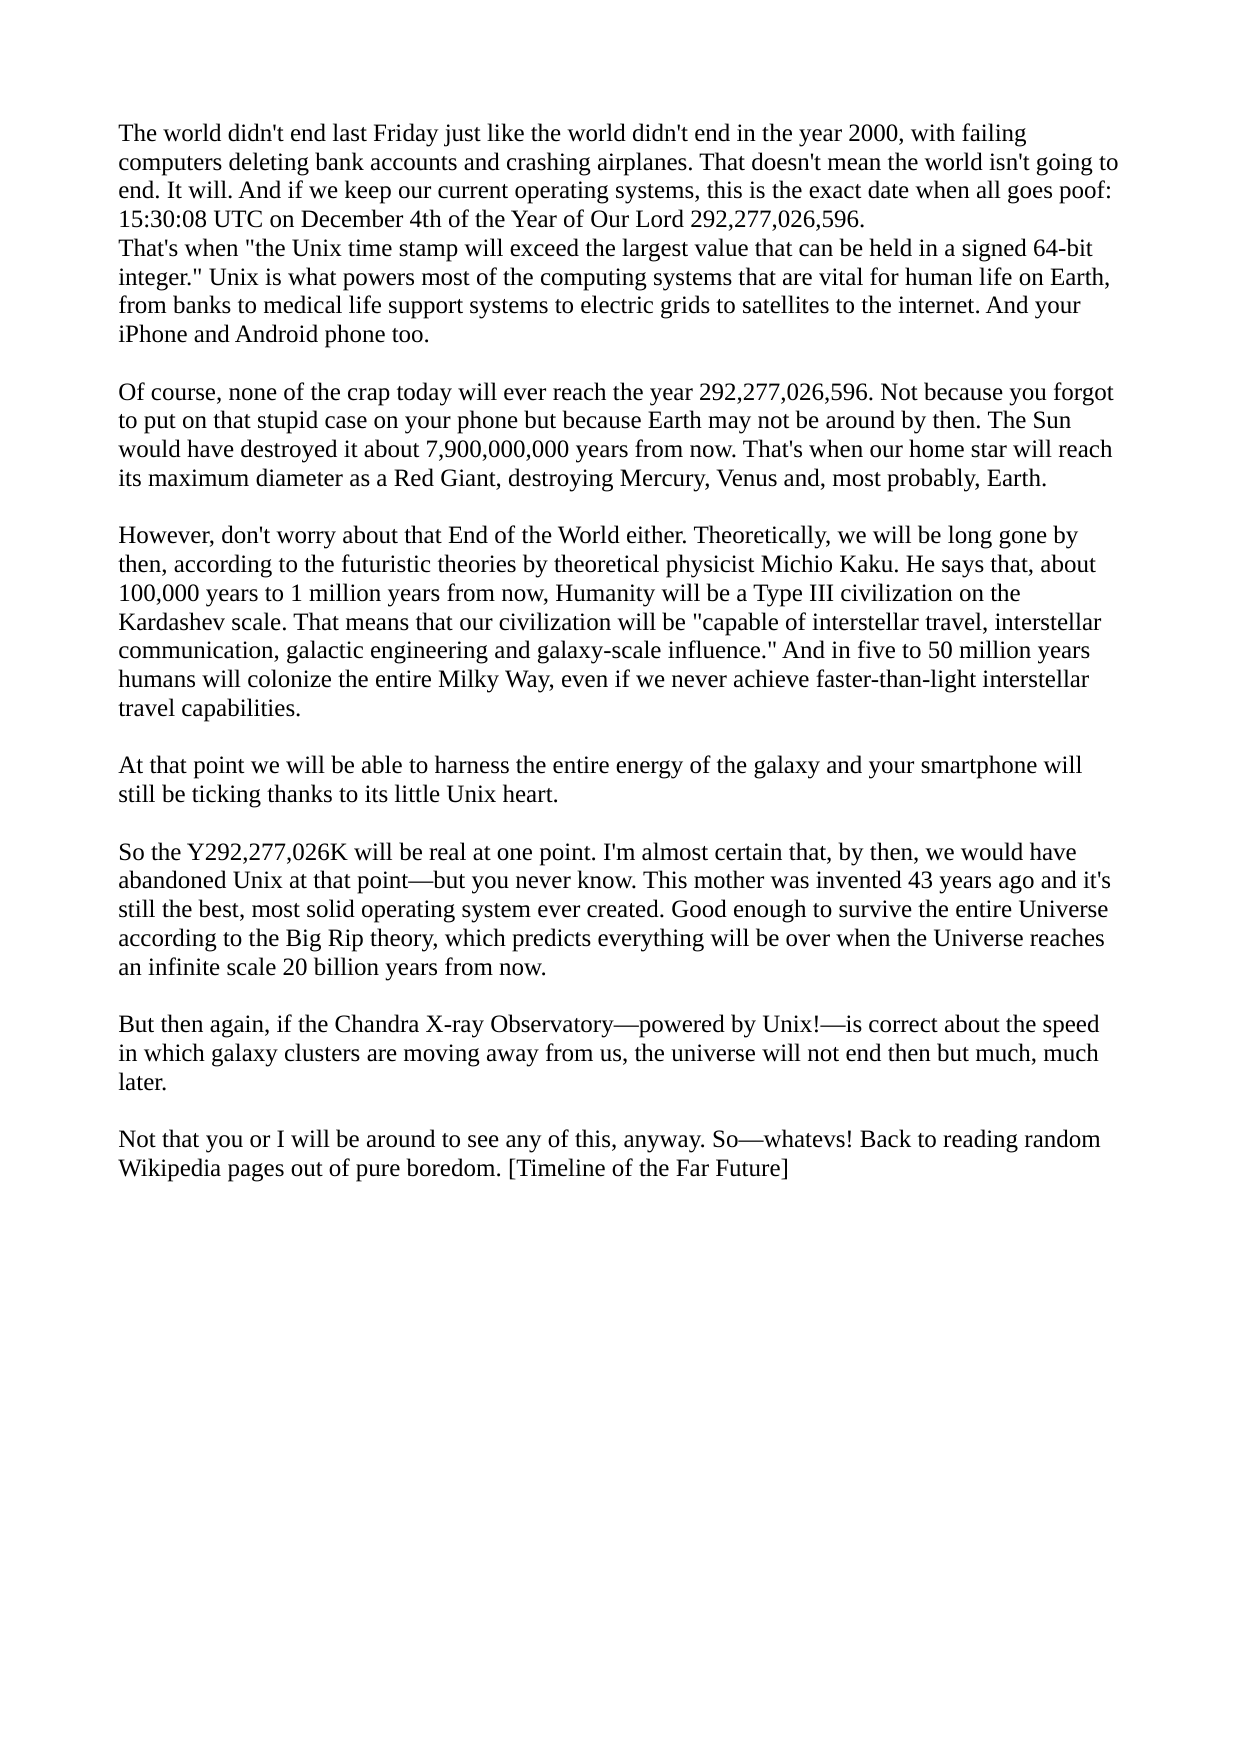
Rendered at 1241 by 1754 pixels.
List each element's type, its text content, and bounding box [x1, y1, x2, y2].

text So the Y292,277,026K will be real at one point. I'm almost certain that, by then, we would have abandoned Unix at that point—but you never know. This mother was invented 43 years ago and it's still the best, most solid operating system ever created. Good enough to survive the entire Universe according to the Big Rip theory, which predicts everything will be over when the Universe reaches an infinite scale 20 billion years from now. [118, 837, 1122, 981]
text Not that you or I will be around to see any of this, anyway. So—whatevs! Back to reading random Wikipedia pages out of pure boredom. [Timeline of the Far Future] [118, 1124, 1122, 1182]
text That's when "the Unix time stamp will exceed the largest value that can be held in a signed 64-bit integer." Unix is what powers most of the computing systems that are vital for human life on Earth, from banks to medical life support systems to electric grids to satellites to the internet. And your iPhone and Android phone too. [118, 233, 1122, 348]
text However, don't worry about that End of the World either. Theoretically, we will be long gone by then, according to the futuristic theories by theoretical physicist Michio Kaku. He says that, about 100,000 years to 1 million years from now, Humanity will be a Type III civilization on the Kardashev scale. That means that our civilization will be "capable of interstellar travel, interstellar communication, galactic engineering and galaxy-scale influence." And in five to 50 million years humans will colonize the entire Milky Way, even if we never achieve faster-than-light interstellar travel capabilities. [118, 521, 1122, 722]
text At that point we will be able to harness the entire energy of the galaxy and your smartphone will still be ticking thanks to its little Unix heart. [118, 751, 1122, 808]
text Of course, none of the crap today will ever reach the year 292,277,026,596. Not because you forgot to put on that stupid case on your phone but because Earth may not be around by then. The Sun would have destroyed it about 7,900,000,000 years from now. That's when our home star will reach its maximum diameter as a Red Giant, destroying Mercury, Venus and, most probably, Earth. [118, 377, 1122, 492]
text But then again, if the Chandra X-ray Observatory—powered by Unix!—is correct about the speed in which galaxy clusters are moving away from us, the universe will not end then but much, much later. [118, 1009, 1122, 1096]
text The world didn't end last Friday just like the world didn't end in the year 2000, with failing computers deleting bank accounts and crashing airplanes. That doesn't mean the world isn't going to end. It will. And if we keep our current operating systems, this is the exact date when all goes poof: 15:30:08 UTC on December 4th of the Year of Our Lord 292,277,026,596. [118, 118, 1122, 233]
